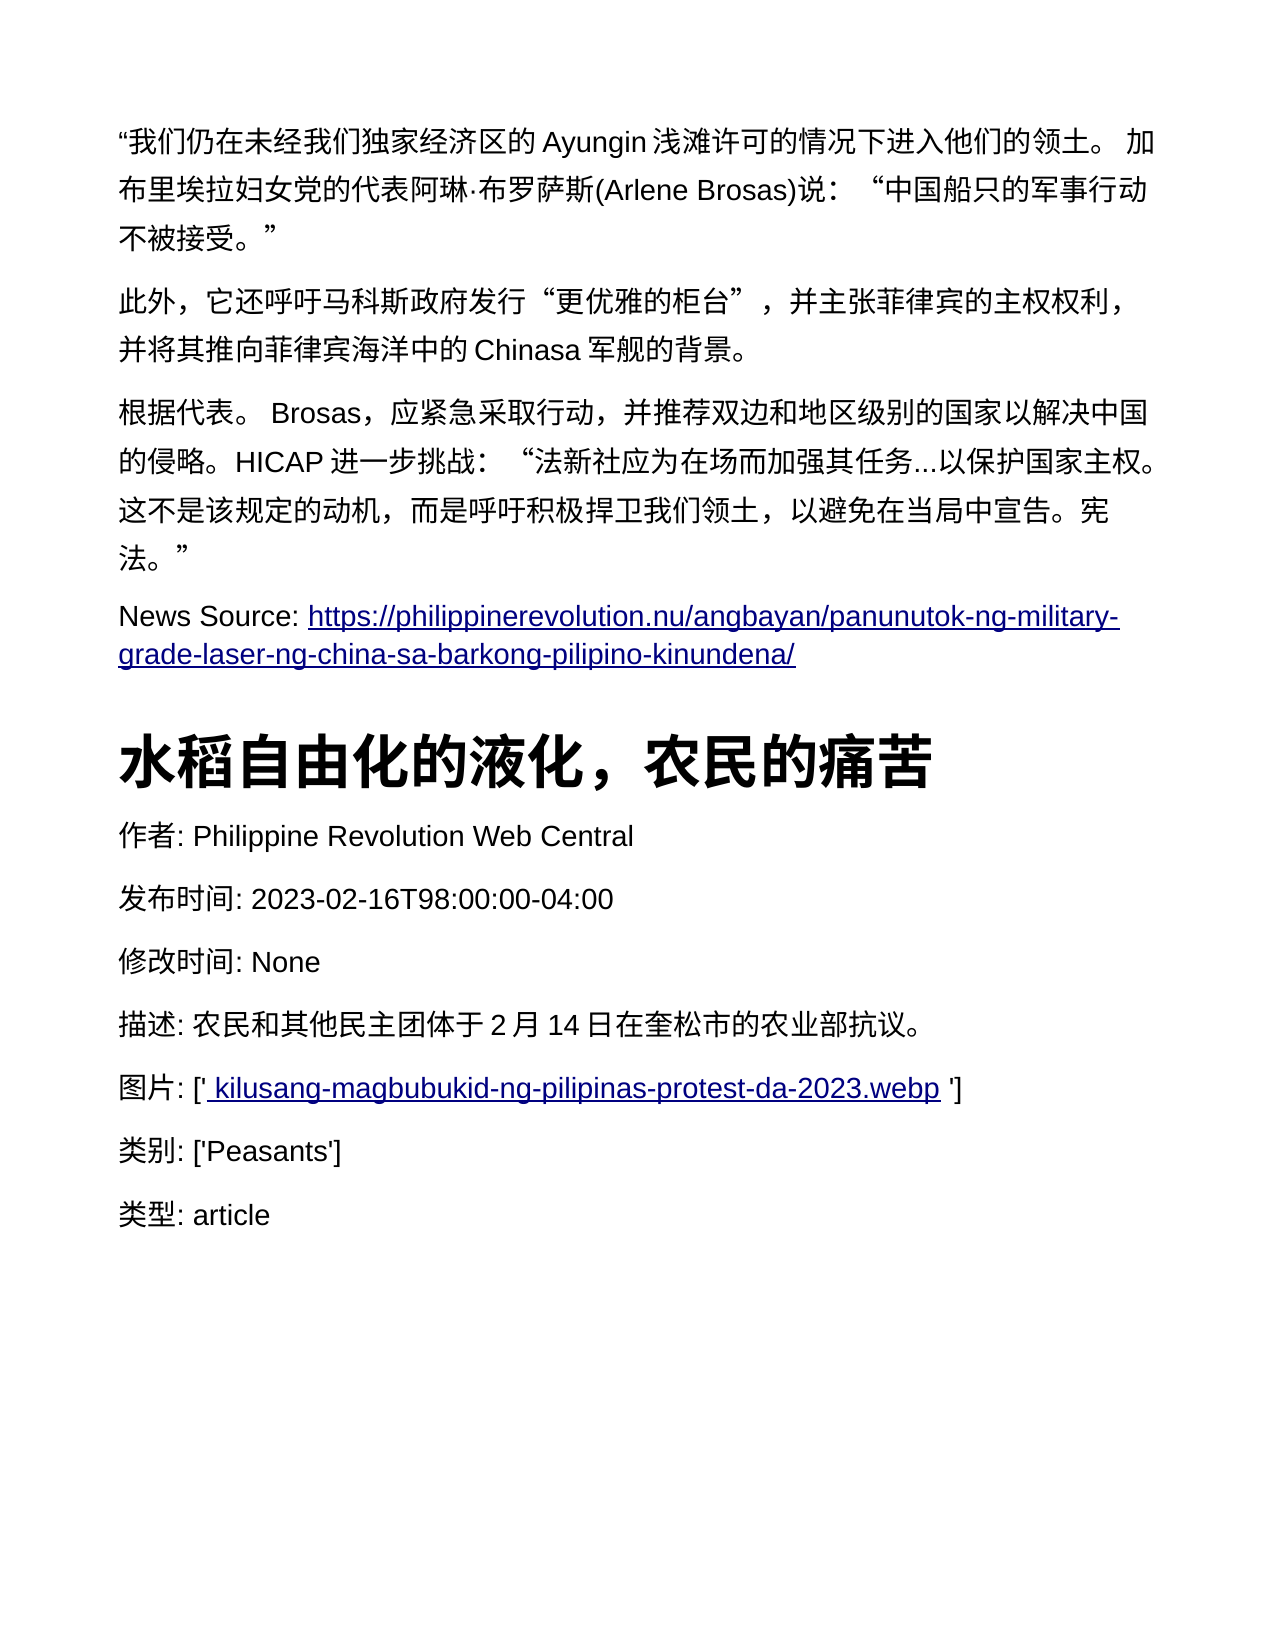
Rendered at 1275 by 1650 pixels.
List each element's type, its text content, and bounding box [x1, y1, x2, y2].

text “我们仍在未经我们独家经济区的Ayungin浅滩许可的情况下进入他们的领土。 加布里埃拉妇女党的代表阿琳·布罗萨斯(Arlene Brosas)说：“中国船只的军事行动不被接受。” [118, 118, 1157, 257]
text News Source: https://philippinerevolution.nu/angbayan/panunutok-ng-military-grade-laser-ng-china-sa-barkong-pilipino-kinundena/ [118, 599, 1157, 671]
text 类型: article [118, 1191, 1157, 1233]
text 发布时间: 2023-02-16T98:00:00-04:00 [118, 876, 1157, 918]
text 描述: 农民和其他民主团体于2月14日在奎松市的农业部抗议。 [118, 1002, 1157, 1044]
text 此外，它还呼吁马科斯政府发行“更优雅的柜台”，并主张菲律宾的主权权利，并将其推向菲律宾海洋中的Chinasa军舰的背景。 [118, 278, 1157, 369]
text 类别: ['Peasants'] [118, 1128, 1157, 1170]
text 作者: Philippine Revolution Web Central [118, 812, 1157, 855]
text 图片: [' kilusang-magbubukid-ng-pilipinas-protest-da-2023.webp '] [118, 1065, 1157, 1107]
subtitle 水稻自由化的液化，农民的痛苦 [118, 715, 1157, 800]
text 根据代表。 Brosas，应紧急采取行动，并推荐双边和地区级别的国家以解决中国的侵略。HICAP进一步挑战：“法新社应为在场而加强其任务...以保护国家主权。这不是该规定的动机，而是呼吁积极捍卫我们领土，以避免在当局中宣告。宪法。” [118, 390, 1157, 578]
text 修改时间: None [118, 939, 1157, 981]
